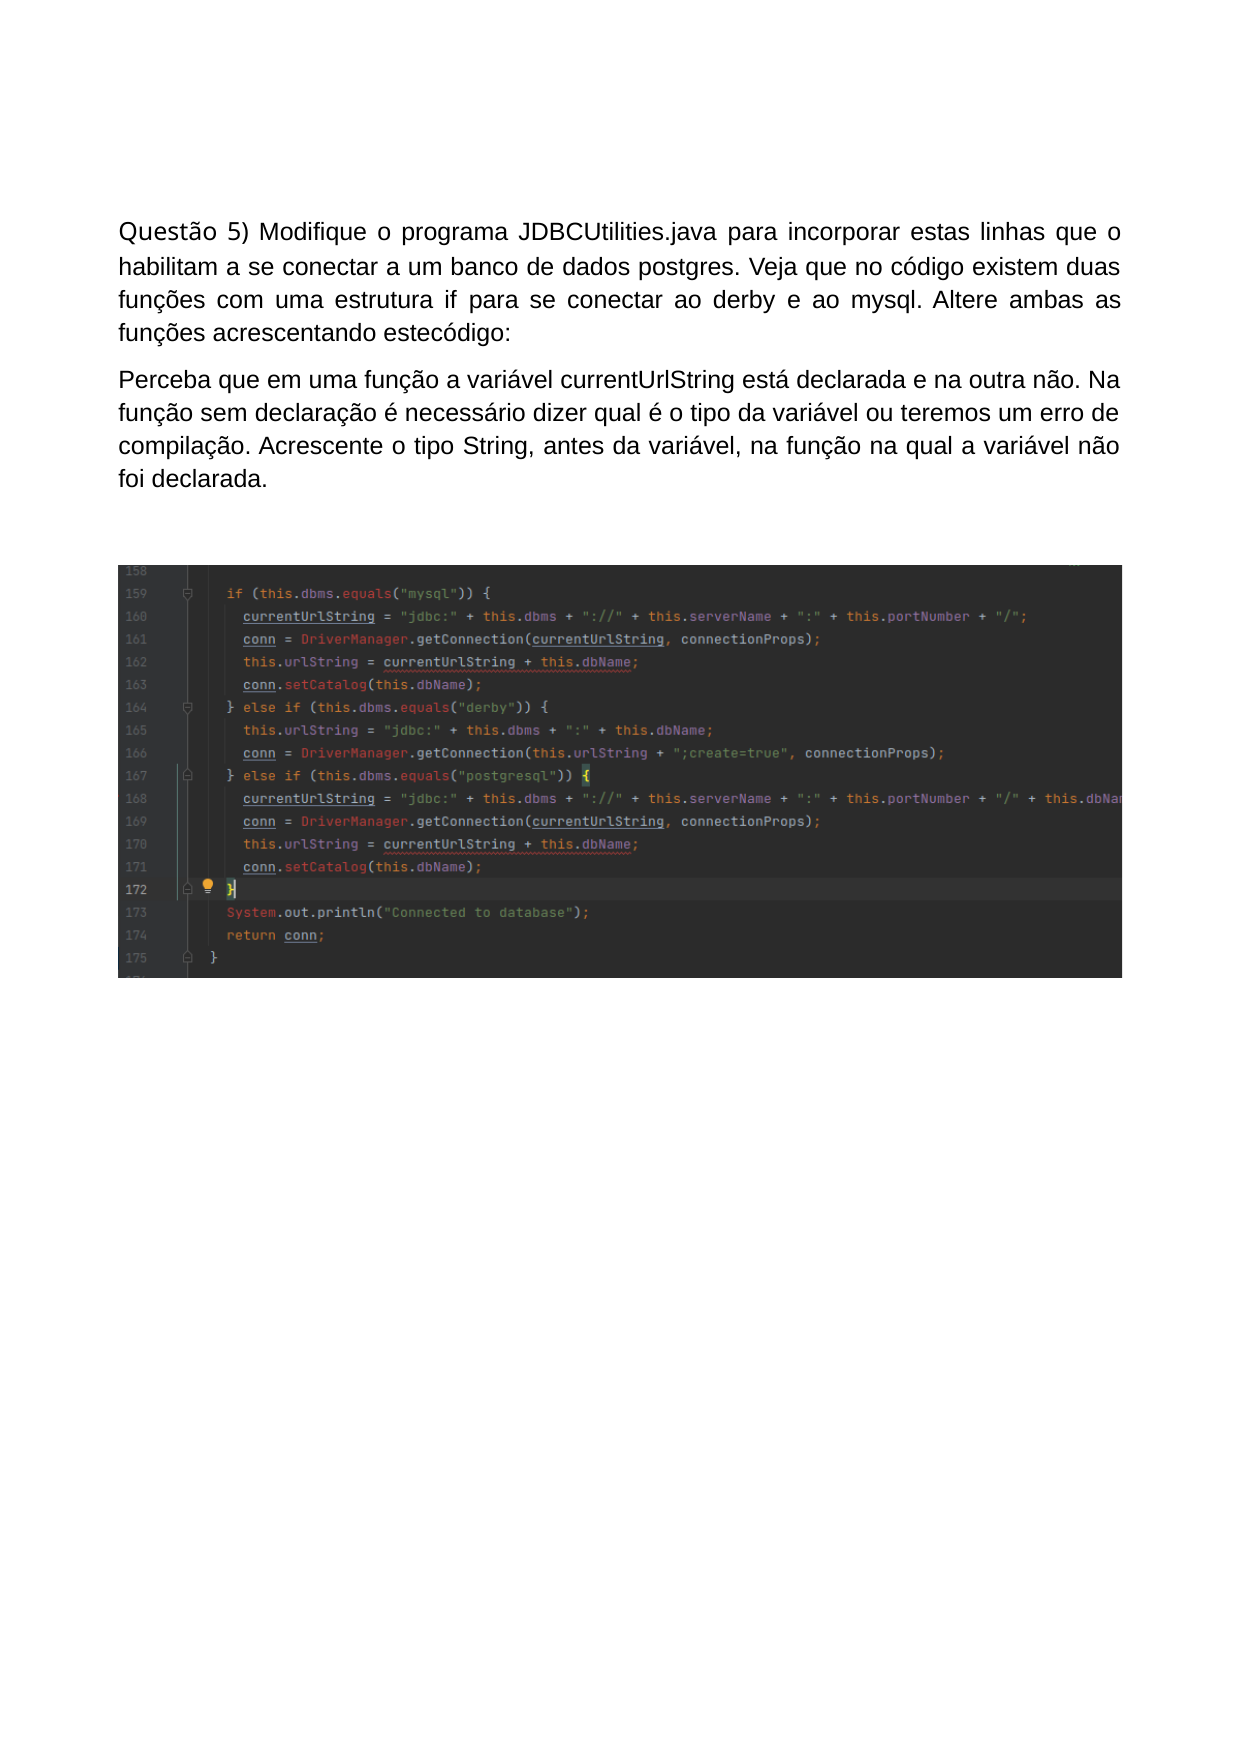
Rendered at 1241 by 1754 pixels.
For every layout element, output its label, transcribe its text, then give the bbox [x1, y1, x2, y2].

text Questão 5) Modifique o programa JDBCUtilities.java para incorporar estas linhas que o habilitam a se conectar a um banco de dados postgres. Veja que no código existem duas funções com uma estrutura if para se conectar ao derby e ao mysql. Altere ambas as funções acrescentando estecódigo: [118, 213, 1122, 346]
picture [118, 565, 1123, 978]
text Perceba que em uma função a variável currentUrlString está declarada e na outra não. Na função sem declaração é necessário dizer qual é o tipo da variável ou teremos um erro de compilação. Acrescente o tipo String, antes da variável, na função na qual a variável não foi declarada. [118, 365, 1122, 493]
